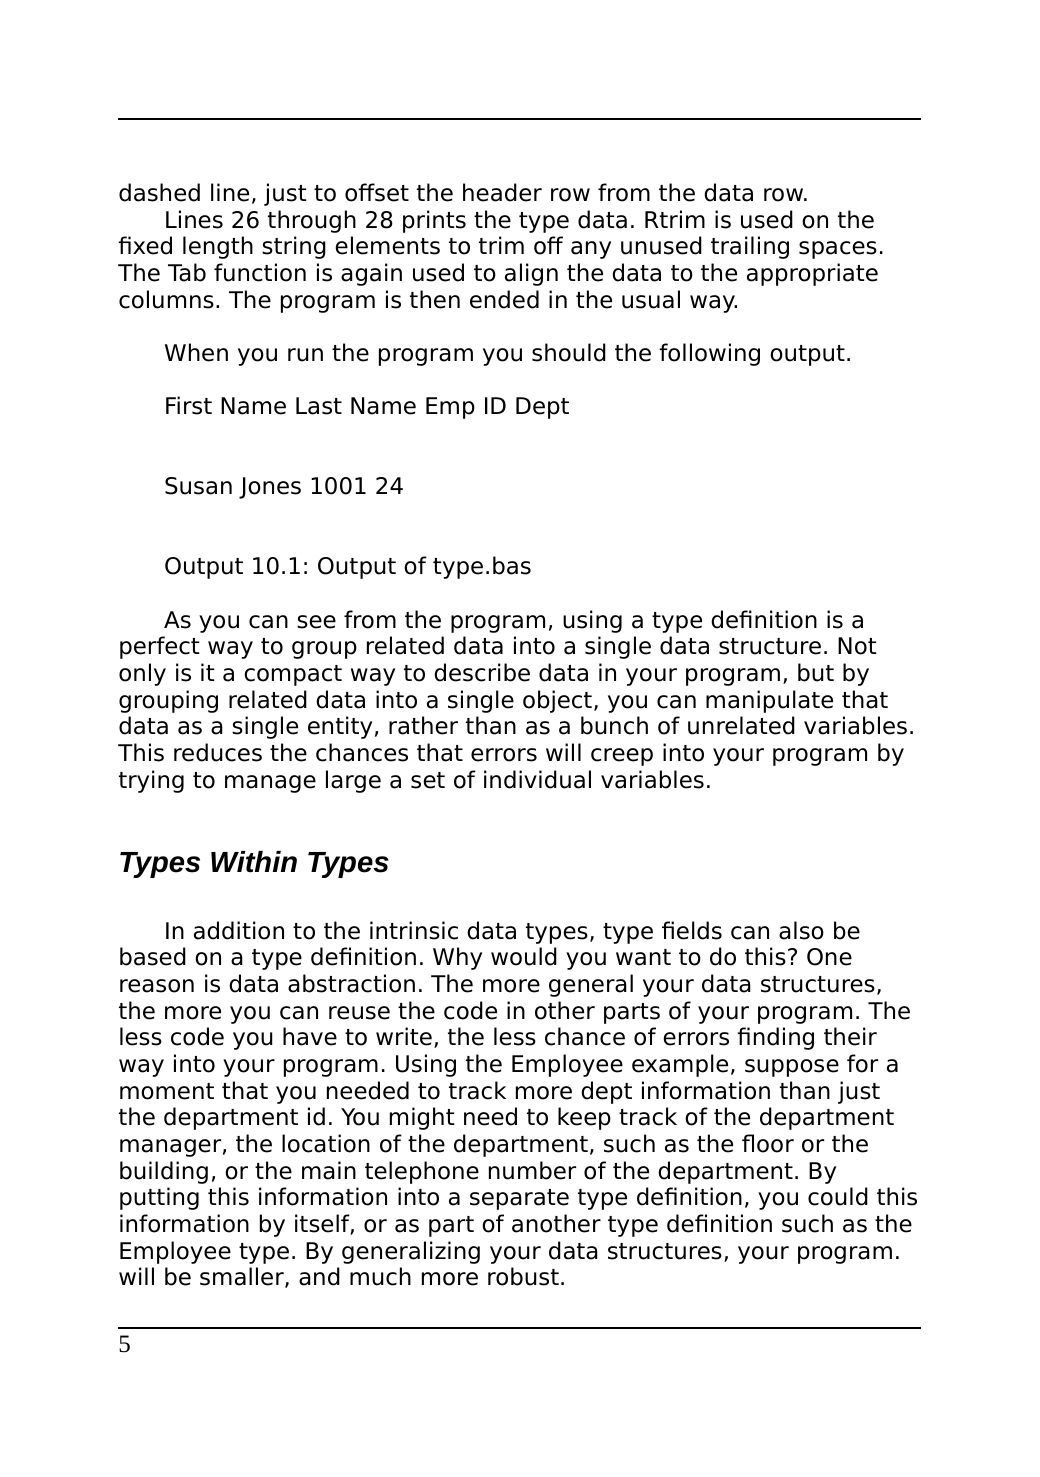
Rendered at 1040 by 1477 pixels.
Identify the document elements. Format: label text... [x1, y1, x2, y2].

text First Name Last Name Emp ID Dept [118, 393, 921, 420]
text Lines 26 through 28 prints the type data. Rtrim is used on the fixed length string elements to trim off any unused trailing spaces. The Tab function is again used to align the data to the appropriate columns. The program is then ended in the usual way. [118, 207, 921, 313]
text When you run the program you should the following output. [118, 340, 921, 367]
text In addition to the intrinsic data types, type fields can also be based on a type definition. Why would you want to do this? One reason is data abstraction. The more general your data structures, the more you can reuse the code in other parts of your program. The less code you have to write, the less chance of errors finding their way into your program. Using the Employee example, suppose for a moment that you needed to track more dept information than just the department id. You might need to keep track of the department manager, the location of the department, such as the floor or the building, or the main telephone number of the department. By putting this information into a separate type definition, you could this information by itself, or as part of another type definition such as the Employee type. By generalizing your data structures, your program. will be smaller, and much more robust. [118, 918, 921, 1291]
text Susan Jones 1001 24 [118, 473, 921, 500]
text As you can see from the program, using a type definition is a perfect way to group related data into a single data structure. Not only is it a compact way to describe data in your program, but by grouping related data into a single object, you can manipulate that data as a single entity, rather than as a bunch of unrelated variables. This reduces the chances that errors will creep into your program by trying to manage large a set of individual variables. [118, 607, 921, 793]
text Output 10.1: Output of type.bas [118, 553, 921, 580]
subtitle Types Within Types [118, 845, 921, 879]
text dashed line, just to offset the header row from the data row. [118, 180, 921, 207]
